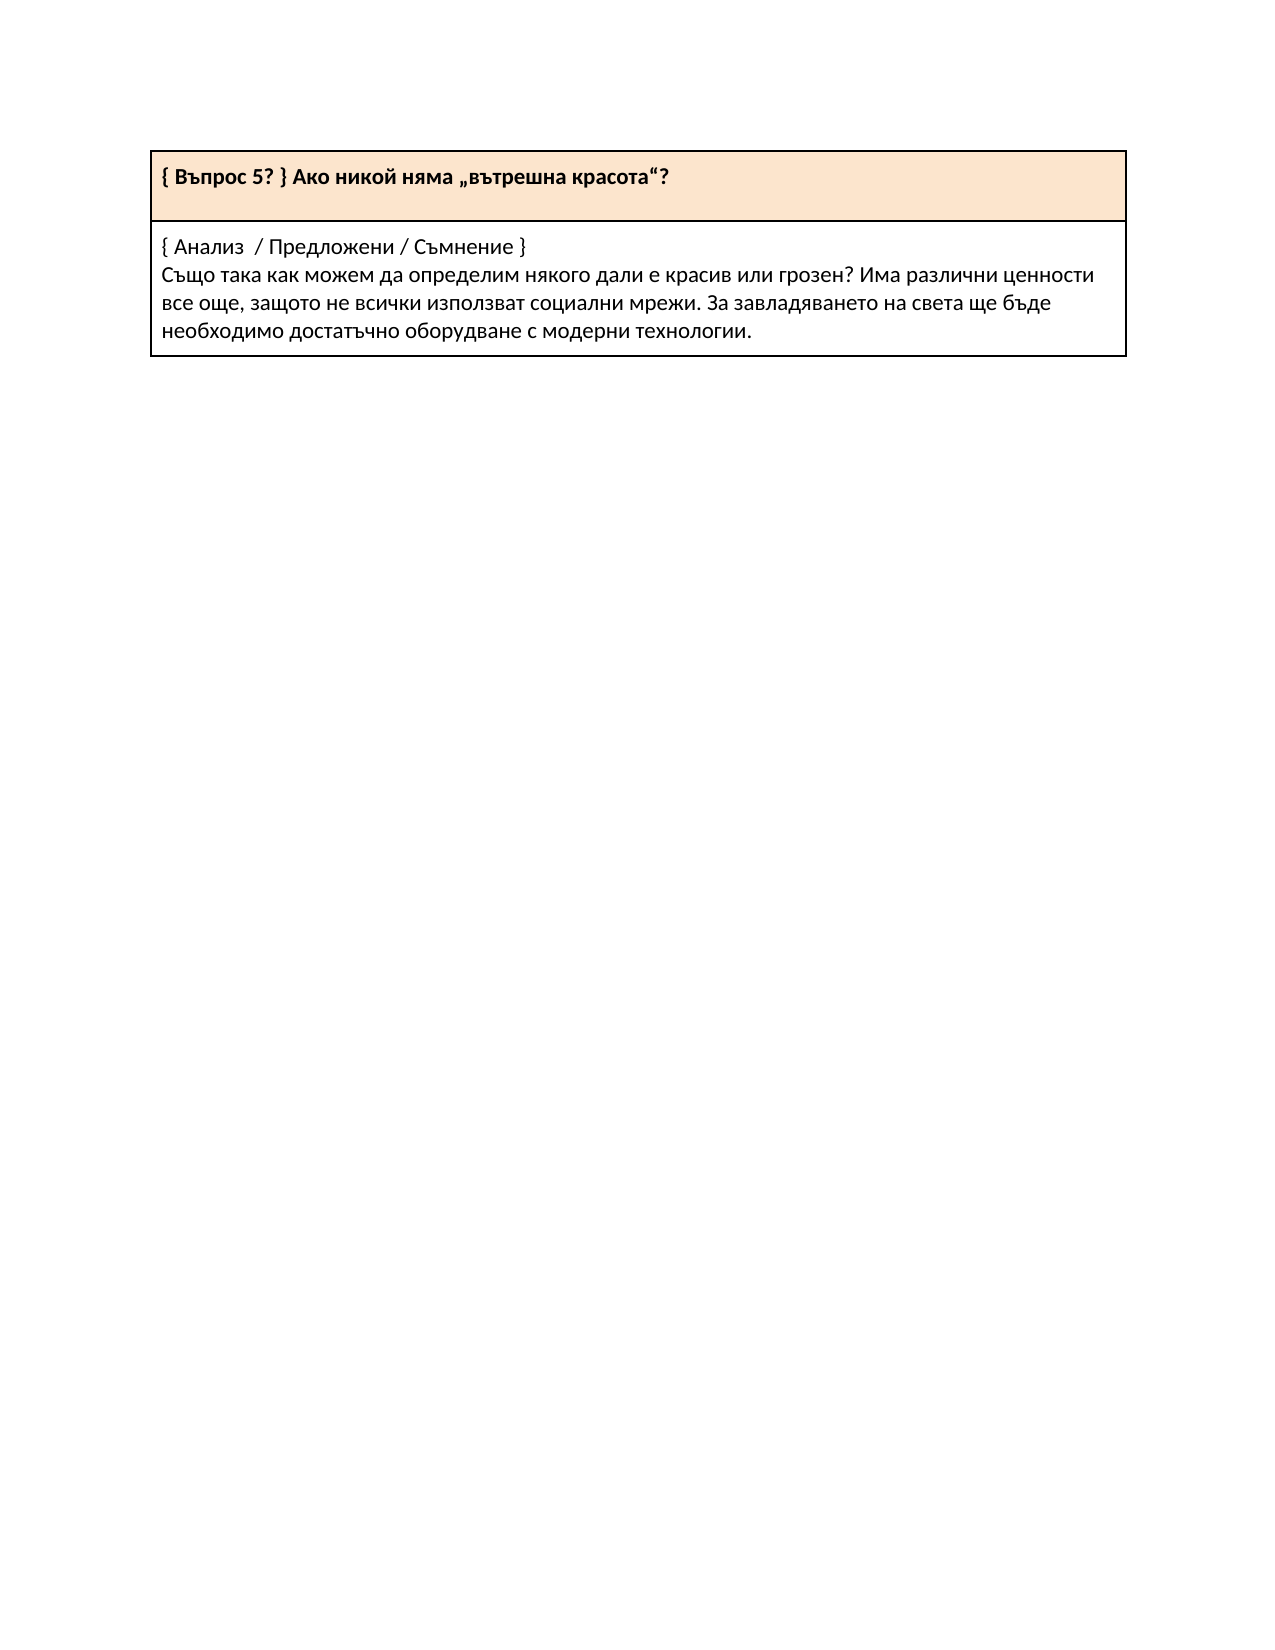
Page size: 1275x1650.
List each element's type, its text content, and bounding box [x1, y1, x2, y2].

table_cell { Анализ / Предложени / Съмнение } Също така как можем да определим някого дали е красив или грозен? Има различни ценности все още, защото не всички използват социални мрежи. За завладяването на света ще бъде необходимо достатъчно оборудване с модерни технологии. [152, 222, 1125, 355]
table_header { Въпрос 5? } Ако никой няма „вътрешна красота“? [152, 152, 1125, 220]
